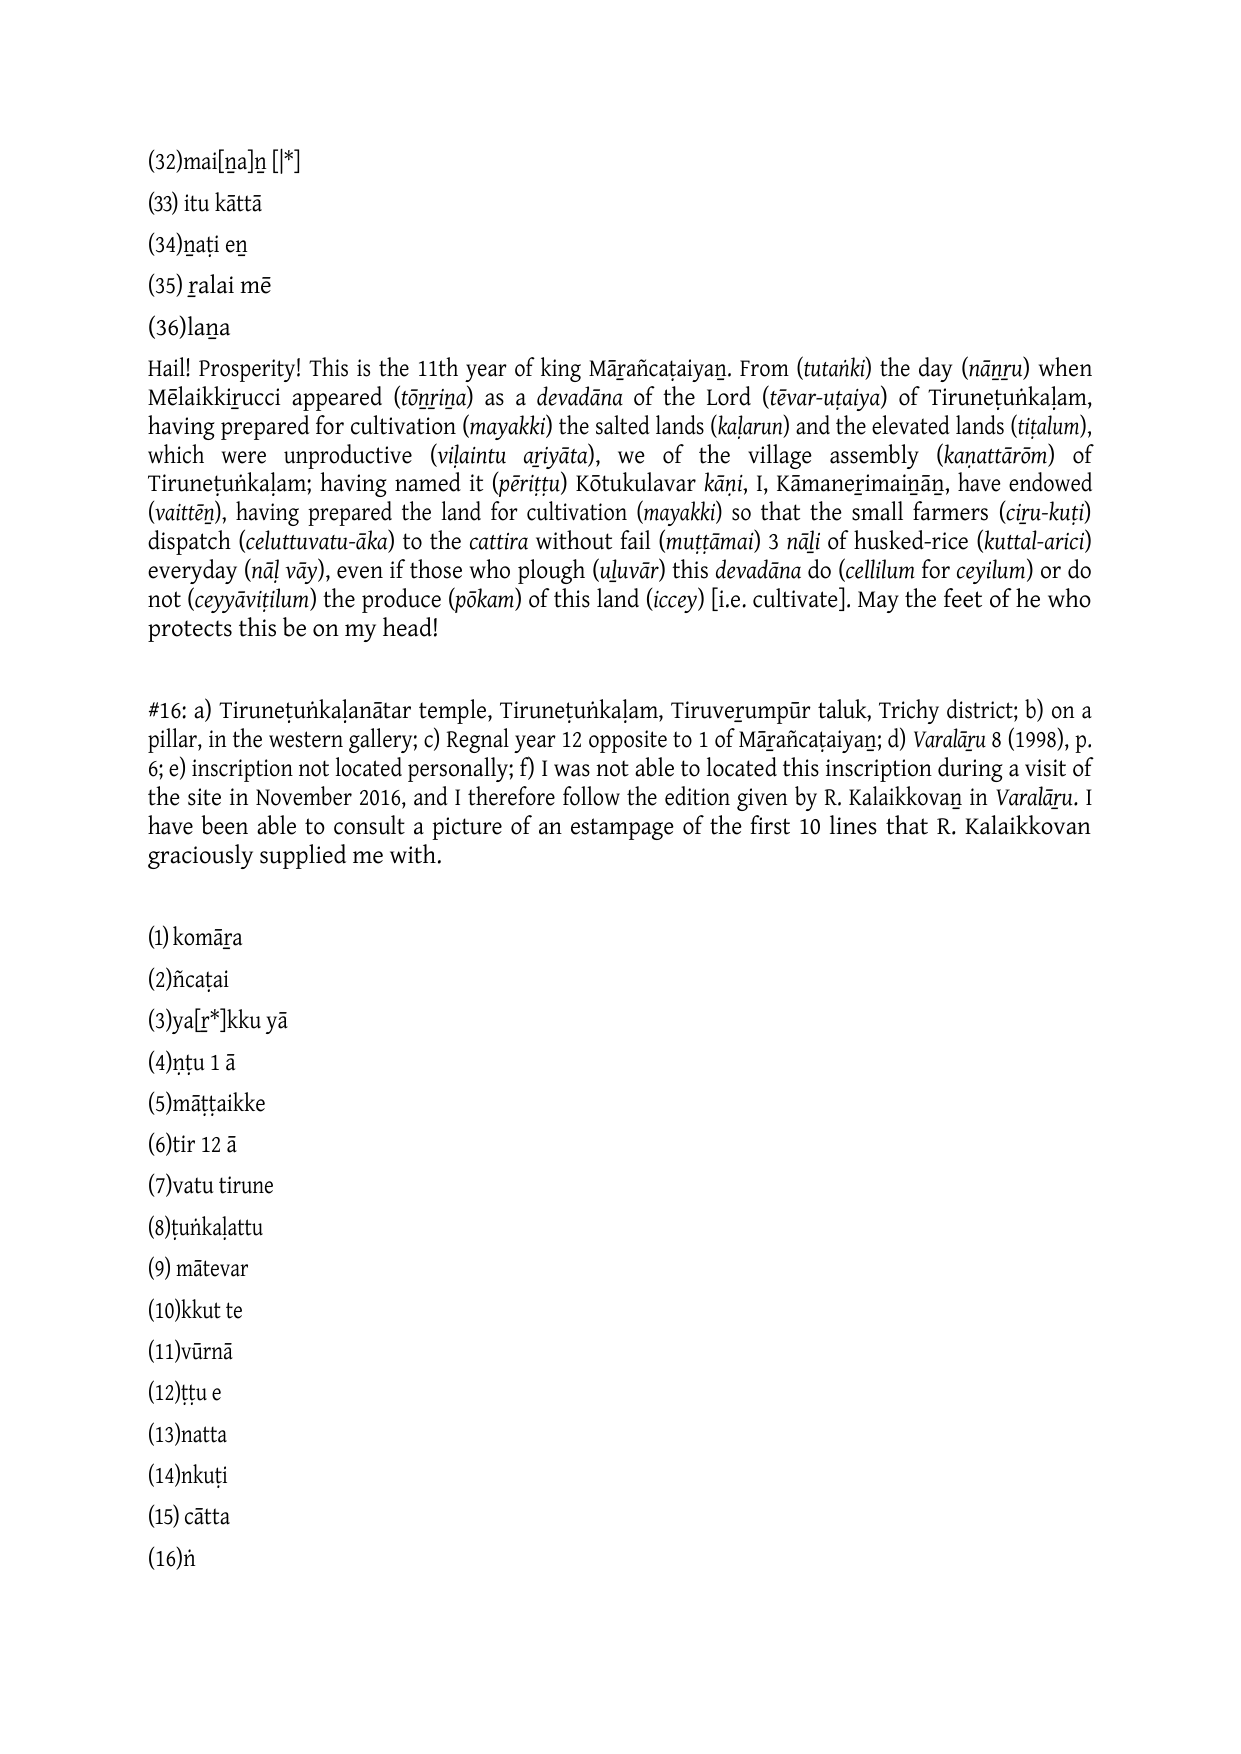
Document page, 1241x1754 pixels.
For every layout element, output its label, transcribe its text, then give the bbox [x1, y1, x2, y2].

text (6)tir 12 ā [148, 1131, 1092, 1159]
text (11)vūrnā [148, 1337, 1092, 1366]
text (14)nkuṭi [148, 1461, 1092, 1490]
text #16: a) Tiruneṭuṅkaḷanātar temple, Tiruneṭuṅkaḷam, Tiruveṟumpūr taluk, Trichy district; b) on a pillar, in the western gallery; c) Regnal year 12 opposite to 1 of Māṟañcaṭaiyaṉ; d) Varalāṟu 8 (1998), p. 6; e) inscription not located personally; f) I was not able to located this inscription during a visit of the site in November 2016, and I therefore follow the edition given by R. Kalaikkovaṉ in Varalāṟu. I have been able to consult a picture of an estampage of the first 10 lines that R. Kalaikkovan graciously supplied me with. [148, 697, 1092, 870]
text (16)ṅ [148, 1544, 1092, 1573]
text (35) ṟalai mē [148, 272, 1092, 301]
text (12)ṭṭu e [148, 1379, 1092, 1408]
text (1) komāṟa [148, 924, 1092, 953]
text (4)ṇṭu 1 ā [148, 1048, 1092, 1077]
text (9) mātevar [148, 1255, 1092, 1283]
text (2)ñcaṭai [148, 965, 1092, 994]
text (36)laṉa [148, 313, 1092, 342]
text (32)mai[ṉa]ṉ [|*] [148, 148, 1092, 177]
text Hail! Prosperity! This is the 11th year of king Māṟañcaṭaiyaṉ. From (tutaṅki) the day (nāṉṟu) when Mēlaikkiṟucci appeared (tōṉṟiṉa) as a devadāna of the Lord (tēvar-uṭaiya) of Tiruneṭuṅkaḷam, having prepared for cultivation (mayakki) the salted lands (kaḷarun) and the elevated lands (tiṭalum), which were unproductive (viḷaintu aṟiyāta), we of the village assembly (kaṇattārōm) of Tiruneṭuṅkaḷam; having named it (pēriṭṭu) Kōtukulavar kāṇi, I, Kāmaneṟimaiṉāṉ, have endowed (vaittēṉ), having prepared the land for cultivation (mayakki) so that the small farmers (ciṟu-kuṭi) dispatch (celuttuvatu-āka) to the cattira without fail (muṭṭāmai) 3 nāḻi of husked-rice (kuttal-arici) everyday (nāḷ vāy), even if those who plough (uḻuvār) this devadāna do (cellilum for ceyilum) or do not (ceyyāviṭilum) the produce (pōkam) of this land (iccey) [i.e. cultivate]. May the feet of he who protects this be on my head! [148, 354, 1092, 643]
text (15) cātta [148, 1503, 1092, 1532]
text (5)māṭṭaikke [148, 1089, 1092, 1118]
text (33) itu kāttā [148, 189, 1092, 218]
text (13)natta [148, 1420, 1092, 1449]
text (3)ya[ṟ*]kku yā [148, 1007, 1092, 1035]
text (10)kkut te [148, 1296, 1092, 1325]
text (8)ṭuṅkaḷattu [148, 1213, 1092, 1242]
text (34)ṉaṭi eṉ [148, 230, 1092, 259]
text (7)vatu tirune [148, 1172, 1092, 1201]
